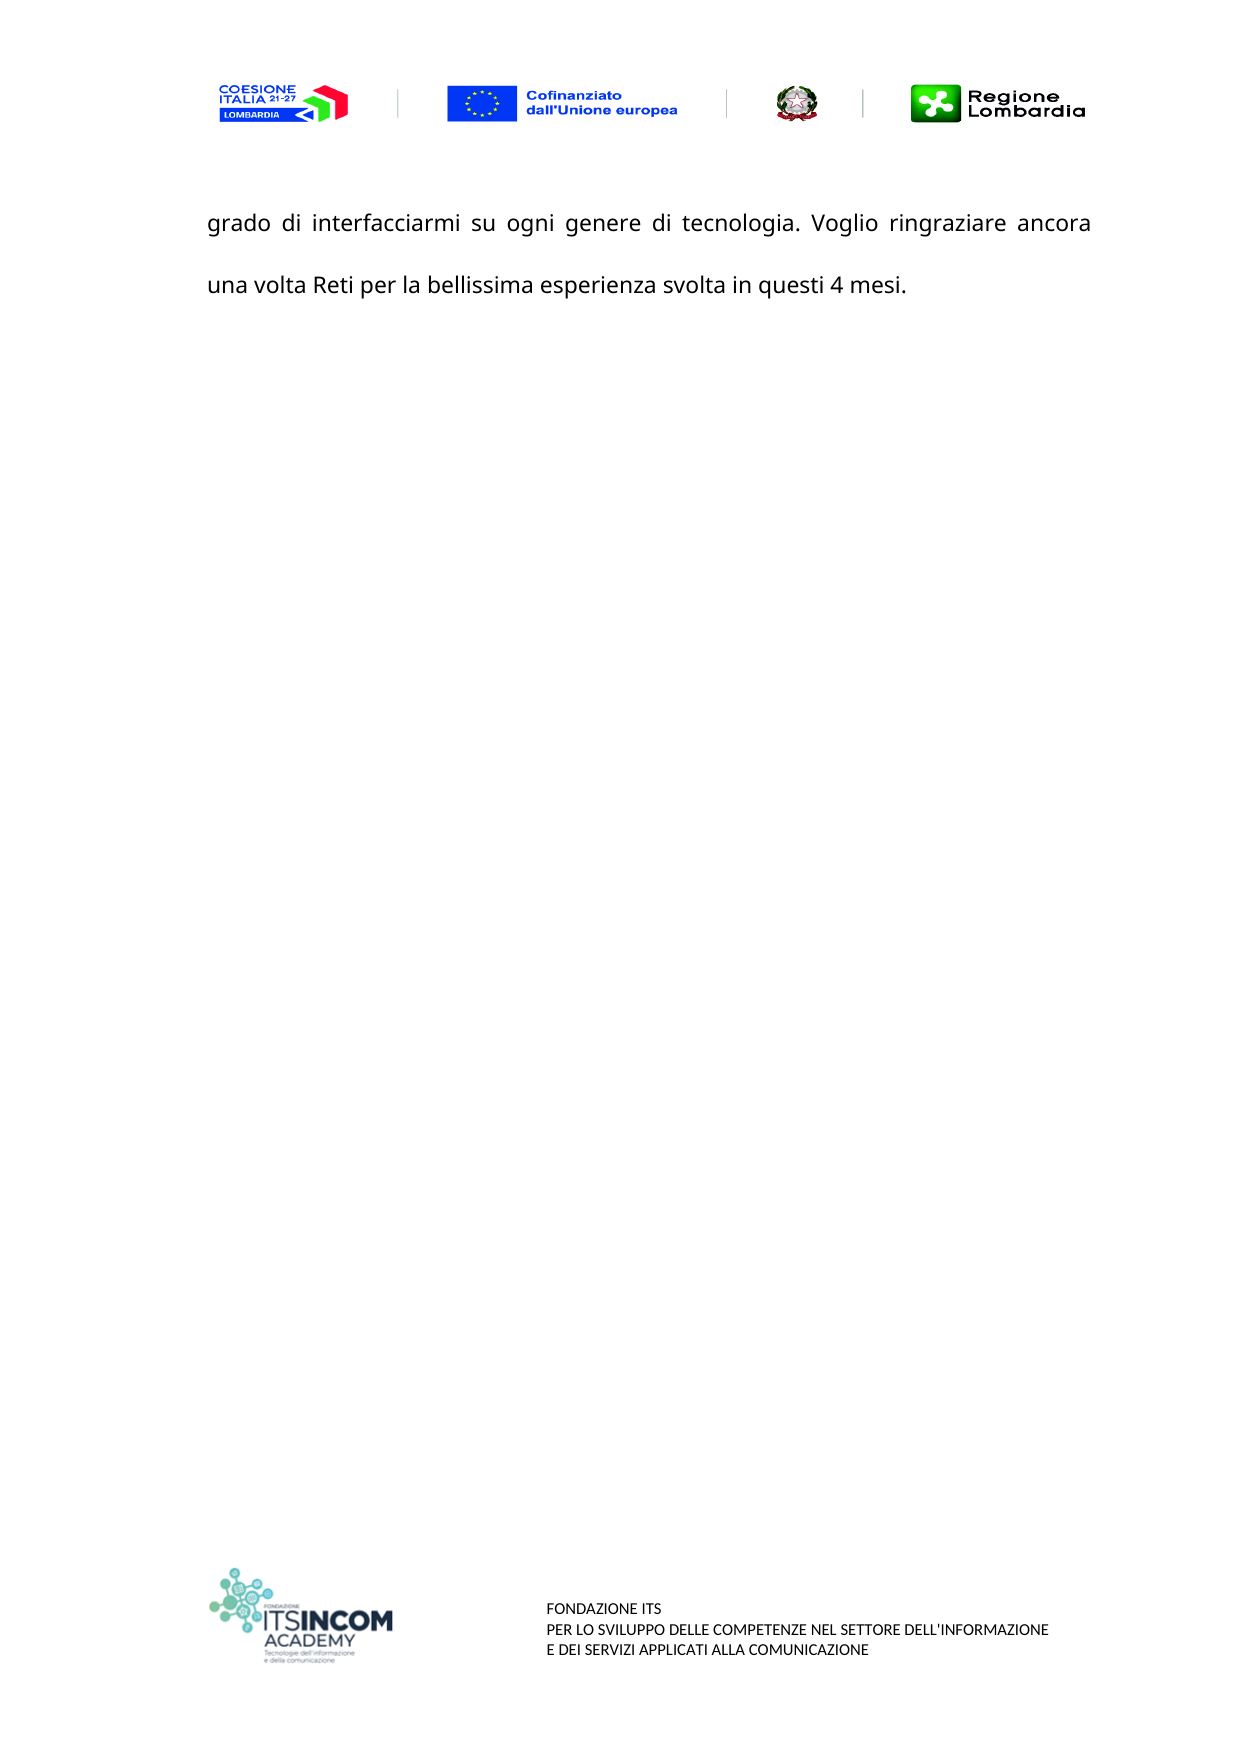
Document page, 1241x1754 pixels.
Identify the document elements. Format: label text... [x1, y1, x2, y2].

picture [206, 1566, 395, 1666]
text grado di interfacciarmi su ogni genere di tecnologia. Voglio ringraziare ancora una volta Reti per la bellissima esperienza svolta in questi 4 mesi. [207, 207, 1092, 301]
picture [177, 67, 1122, 141]
